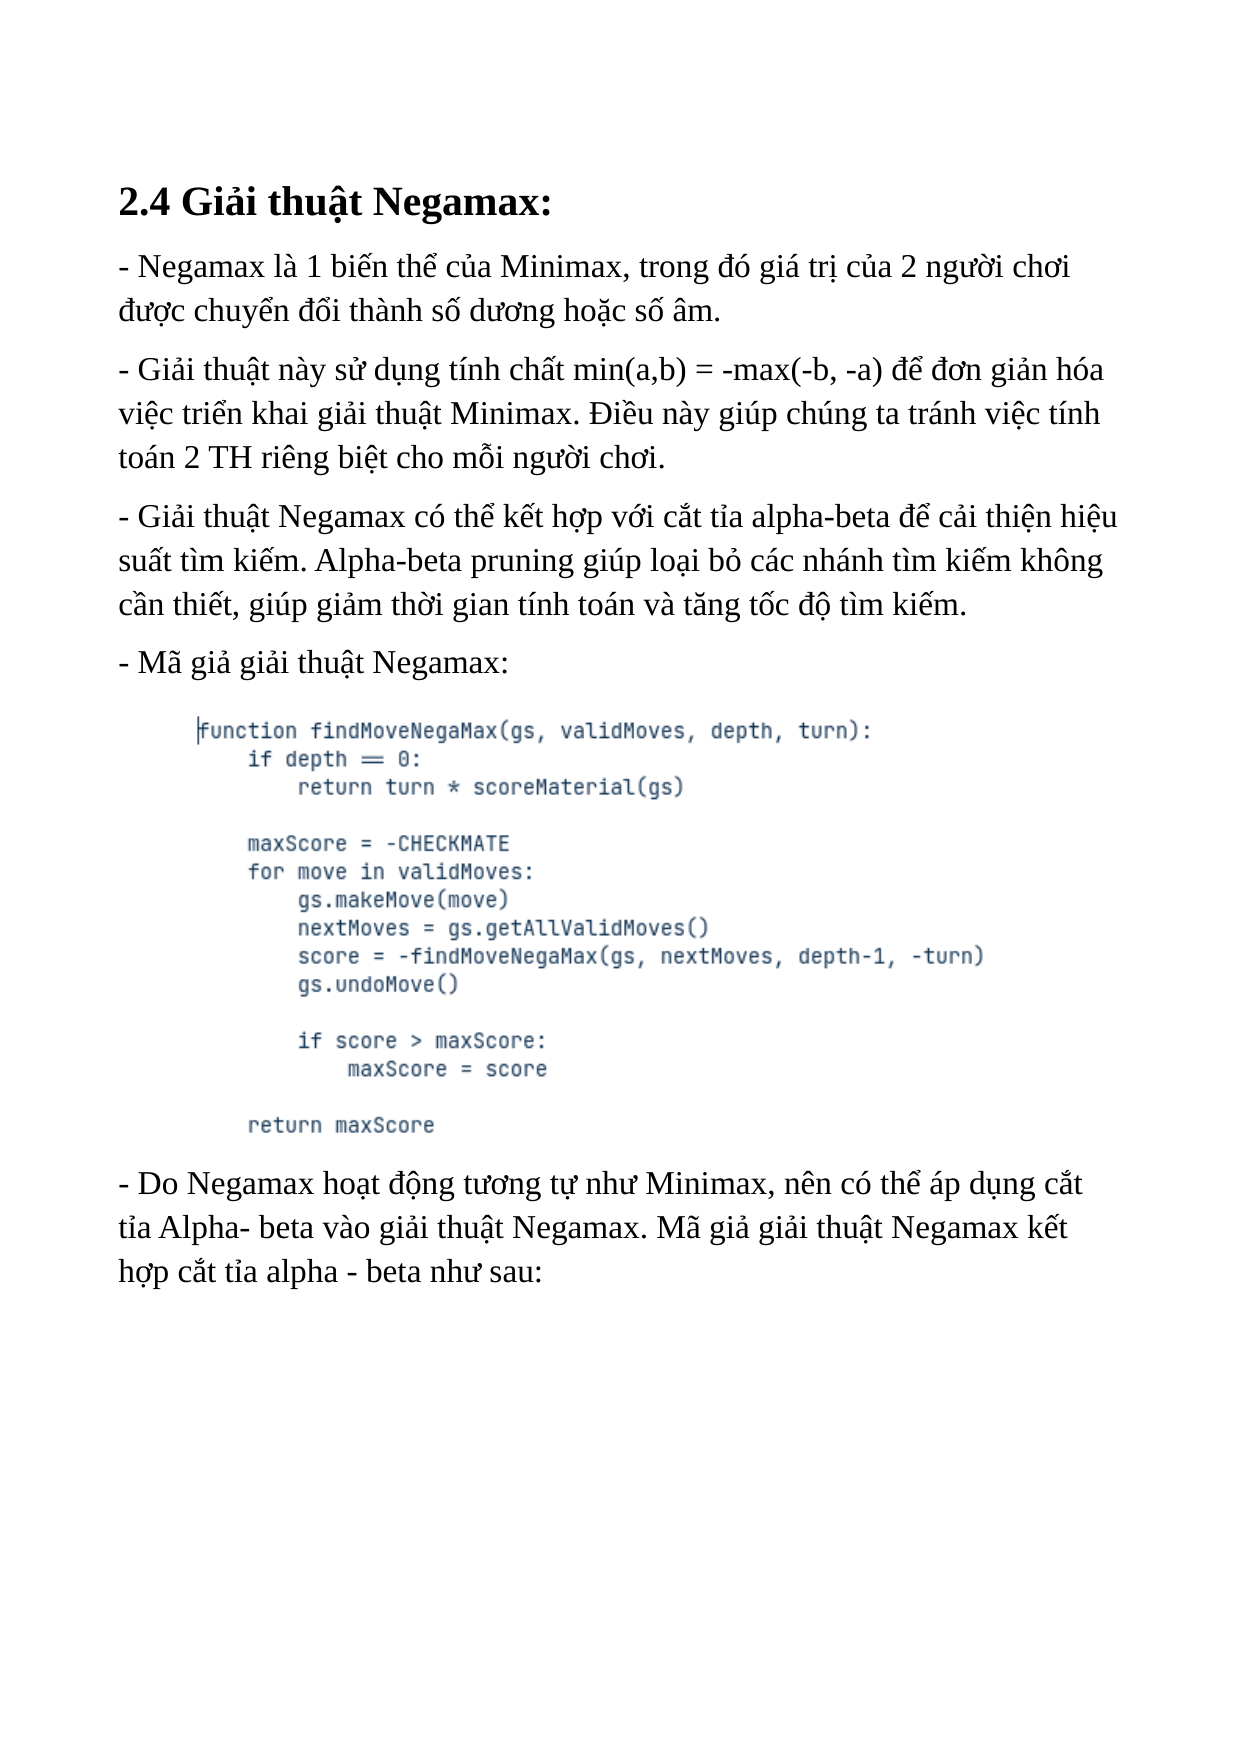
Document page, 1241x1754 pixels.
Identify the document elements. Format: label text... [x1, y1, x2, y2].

text - Mã giả giải thuật Negamax: [118, 643, 1122, 681]
text - Negamax là 1 biến thể của Minimax, trong đó giá trị của 2 người chơi được chuyển đổi thành số dương hoặc số âm. [118, 246, 1122, 329]
text - Do Negamax hoạt động tương tự như Minimax, nên có thể áp dụng cắt tỉa Alpha- beta vào giải thuật Negamax. Mã giả giải thuật Negamax kết hợp cắt tỉa alpha - beta như sau: [118, 701, 1122, 1290]
text 2.4 Giải thuật Negamax: [118, 177, 1122, 225]
text - Giải thuật Negamax có thể kết hợp với cắt tỉa alpha-beta để cải thiện hiệu suất tìm kiếm. Alpha-beta pruning giúp loại bỏ các nhánh tìm kiếm không cần thiết, giúp giảm thời gian tính toán và tăng tốc độ tìm kiếm. [118, 496, 1122, 622]
picture [168, 701, 1072, 1158]
text - Giải thuật này sử dụng tính chất min(a,b) = -max(-b, -a) để đơn giản hóa việc triển khai giải thuật Minimax. Điều này giúp chúng ta tránh việc tính toán 2 TH riêng biệt cho mỗi người chơi. [118, 349, 1122, 476]
